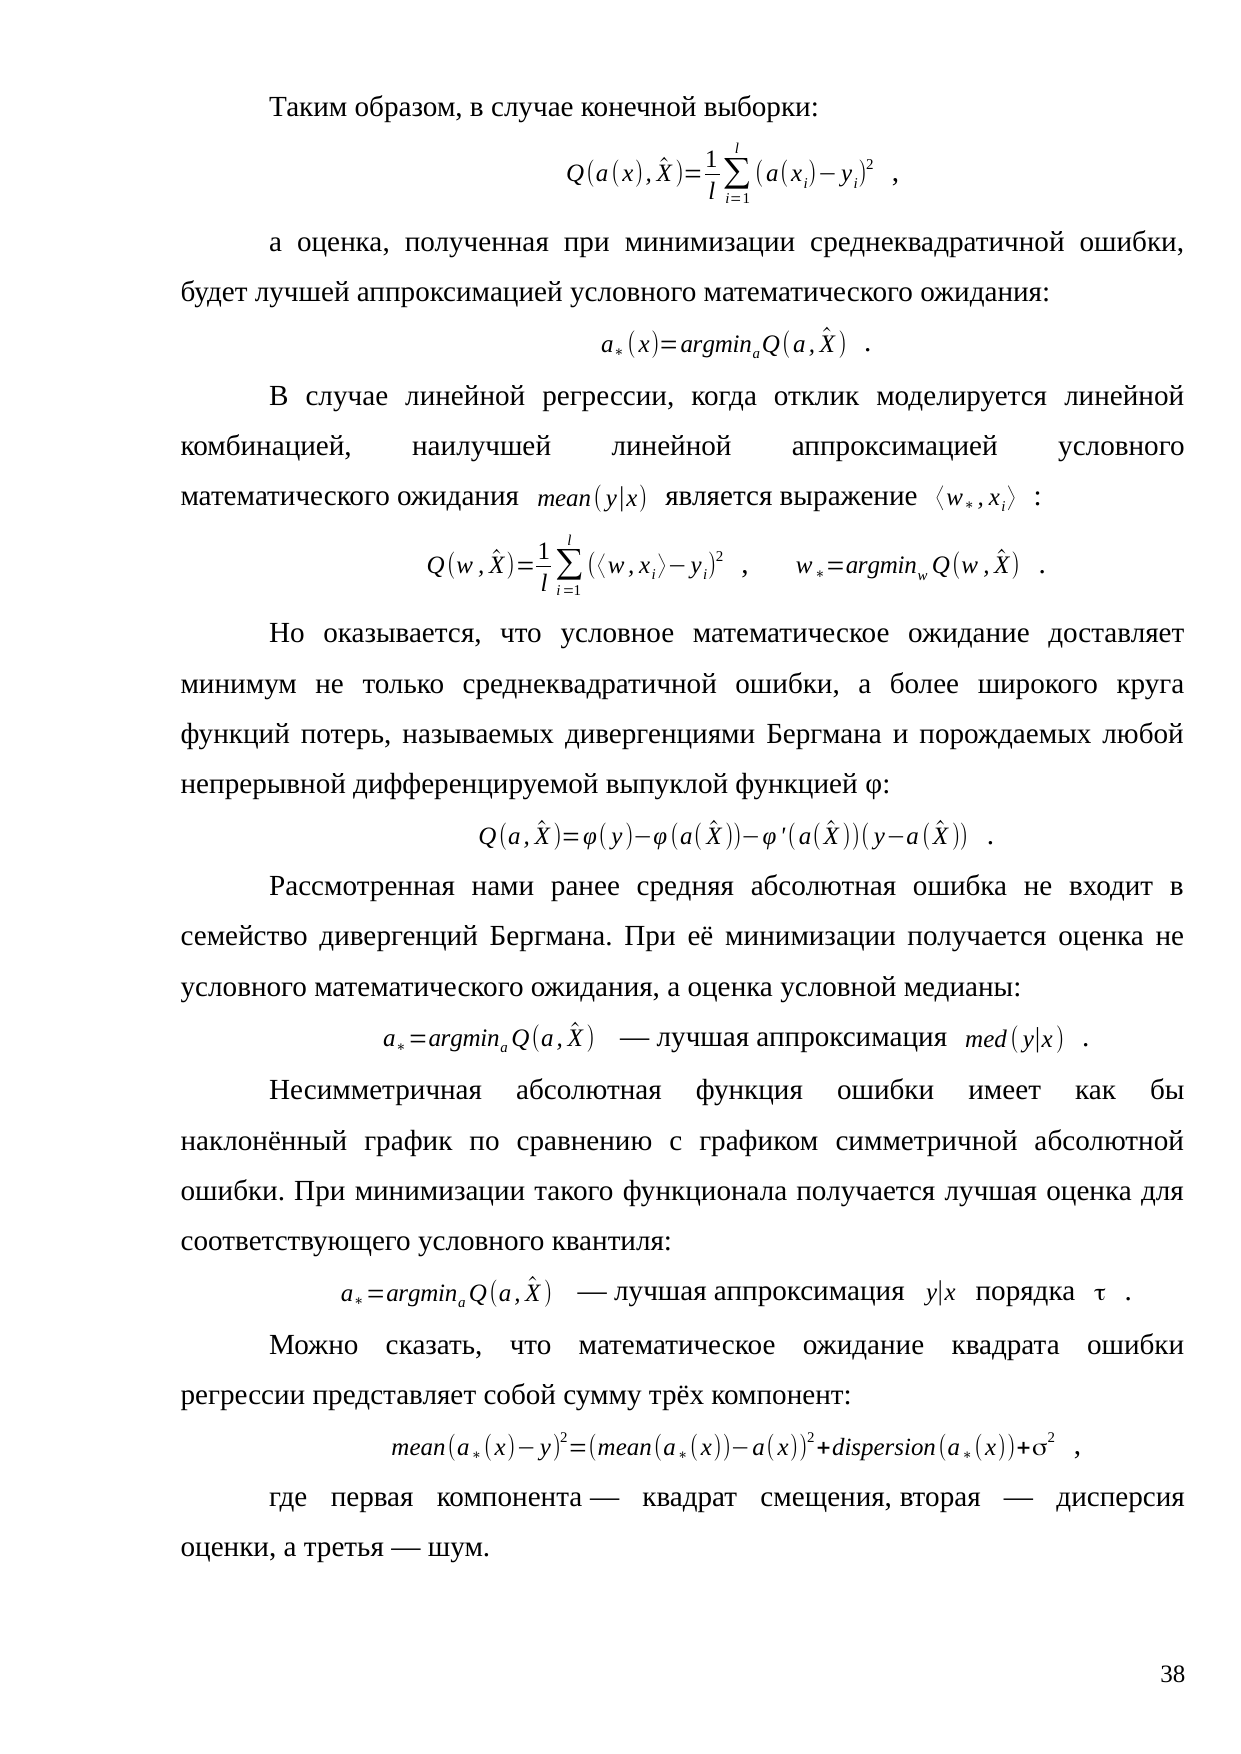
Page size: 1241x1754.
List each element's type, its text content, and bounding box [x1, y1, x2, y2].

text , [180, 1427, 1185, 1462]
text Рассмотренная нами ранее средняя абсолютная ошибка не входит в семейство дивергенций Бергмана. При её минимизации получается оценка не условного математического ожидания, а оценка условной медианы: [180, 868, 1185, 1002]
text , . [180, 532, 1185, 599]
text а оценка, полученная при минимизации среднеквадратичной ошибки, будет лучшей аппроксимацией условного математического ожидания: [180, 224, 1185, 308]
text Можно сказать, что математическое ожидание квадрата ошибки регрессии представляет собой сумму трёх компонент: [180, 1327, 1185, 1411]
text — лучшая аппроксимация. [180, 1019, 1185, 1056]
text В случае линейной регрессии, когда отклик моделируется линейной комбинацией, наилучшей линейной аппроксимацией условного математического ожиданияявляется выражение: [180, 378, 1185, 515]
text где первая компонента — квадрат смещения, вторая — дисперсия оценки, а третья — шум. [180, 1479, 1185, 1562]
text . [180, 324, 1185, 361]
text Но оказывается, что условное математическое ожидание доставляет минимум не только среднеквадратичной ошибки, а более широкого круга функций потерь, называемых дивергенциями Бергмана и порождаемых любой непрерывной дифференцируемой выпуклой функцией φ: [180, 616, 1185, 800]
text Несимметричная абсолютная функция ошибки имеет как бы наклонённый график по сравнению с графиком симметричной абсолютной ошибки. При минимизации такого функционала получается лучшая оценка для соответствующего условного квантиля: [180, 1072, 1185, 1257]
text — лучшая аппроксимацияпорядка. [180, 1273, 1185, 1310]
text , [180, 140, 1185, 207]
text Таким образом, в случае конечной выборки: [180, 89, 1185, 123]
text . [180, 817, 1185, 851]
